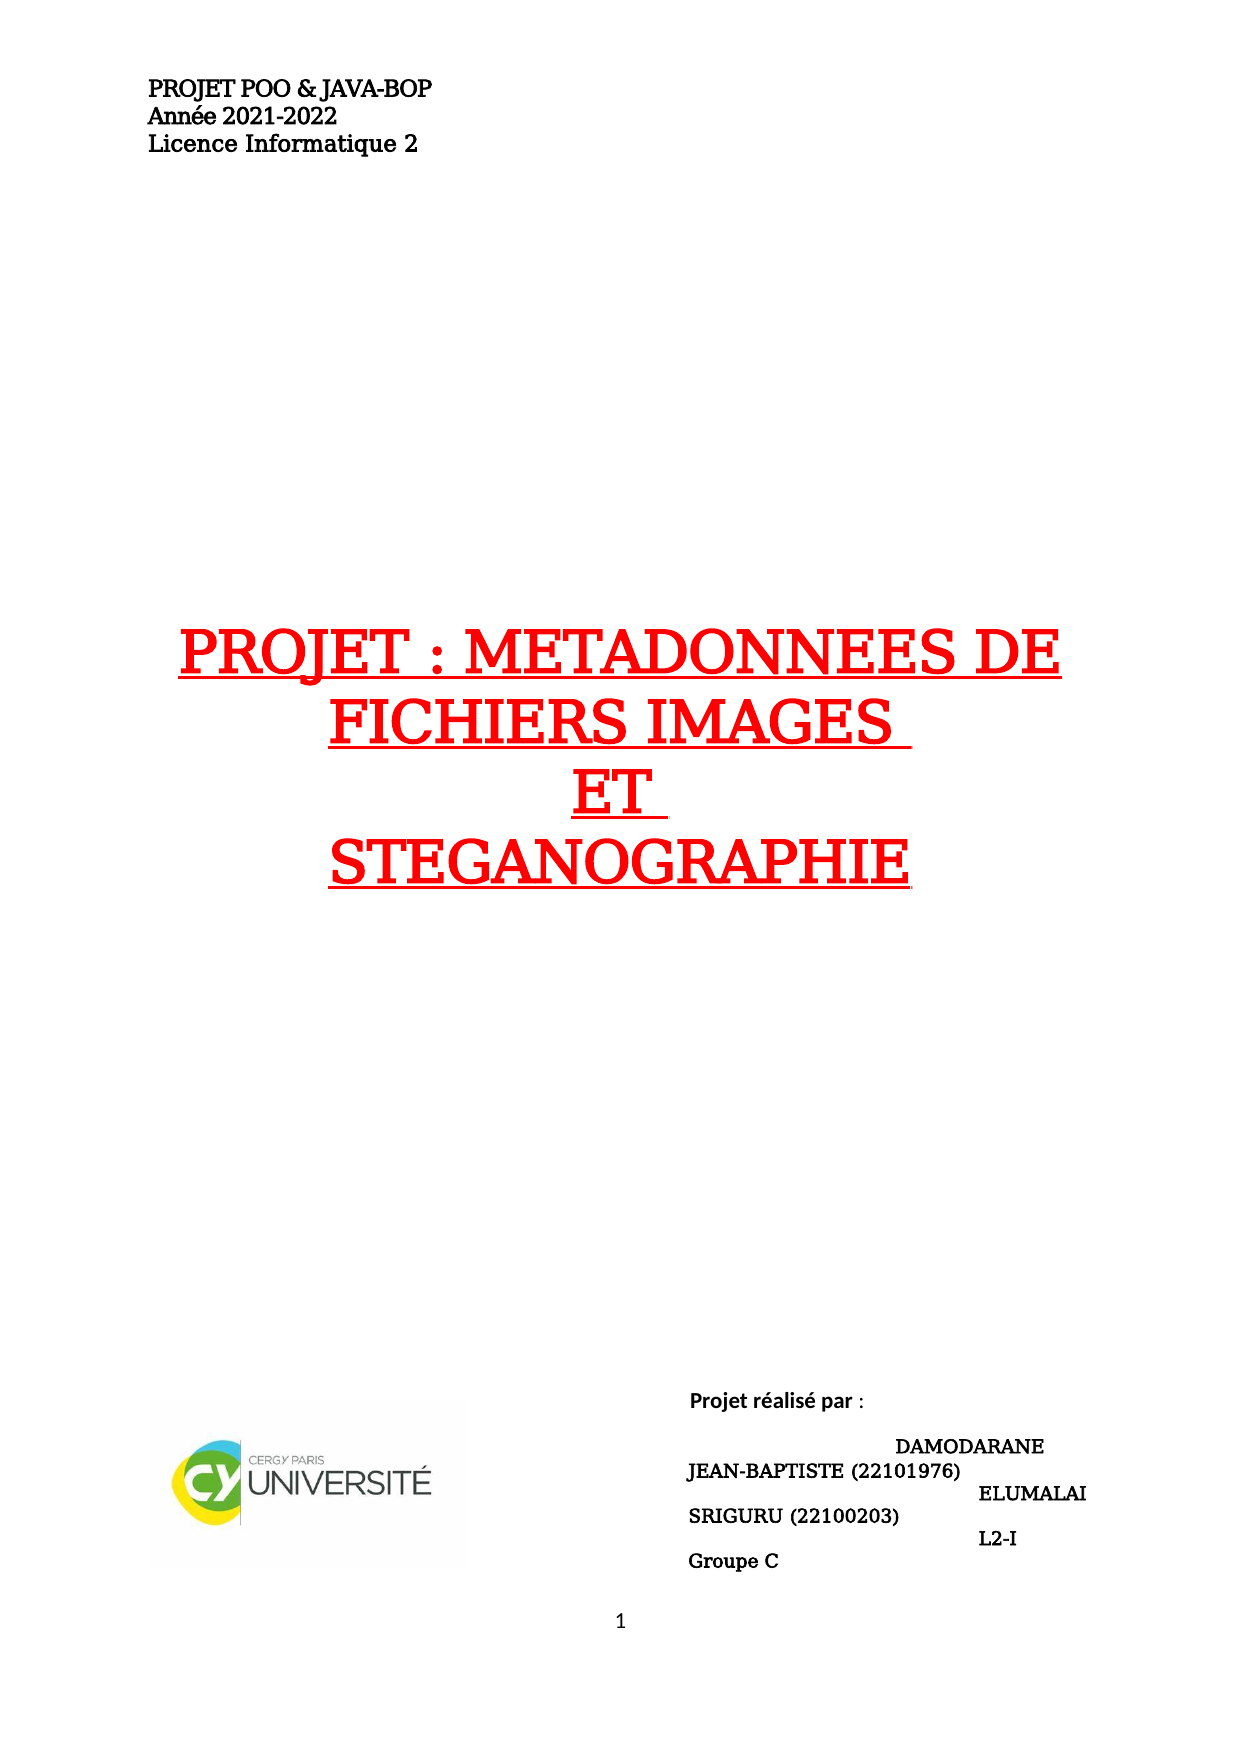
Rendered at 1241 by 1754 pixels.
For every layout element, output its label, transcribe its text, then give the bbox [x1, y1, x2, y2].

text PROJET : METADONNEES DE FICHIERS IMAGES [148, 614, 1093, 754]
text Projet réalisé par : [148, 1386, 1093, 1414]
text ET [148, 754, 1093, 824]
text PROJET POO & JAVA-BOP Année 2021-2022 [148, 74, 1093, 129]
text STEGANOGRAPHIE [148, 824, 1093, 894]
text Licence Informatique 2 [148, 129, 1093, 156]
text DAMODARANE JEAN-BAPTISTE (22101976) ELUMALAI SRIGURU (22100203) L2-I Groupe C [369, 1431, 1093, 1571]
